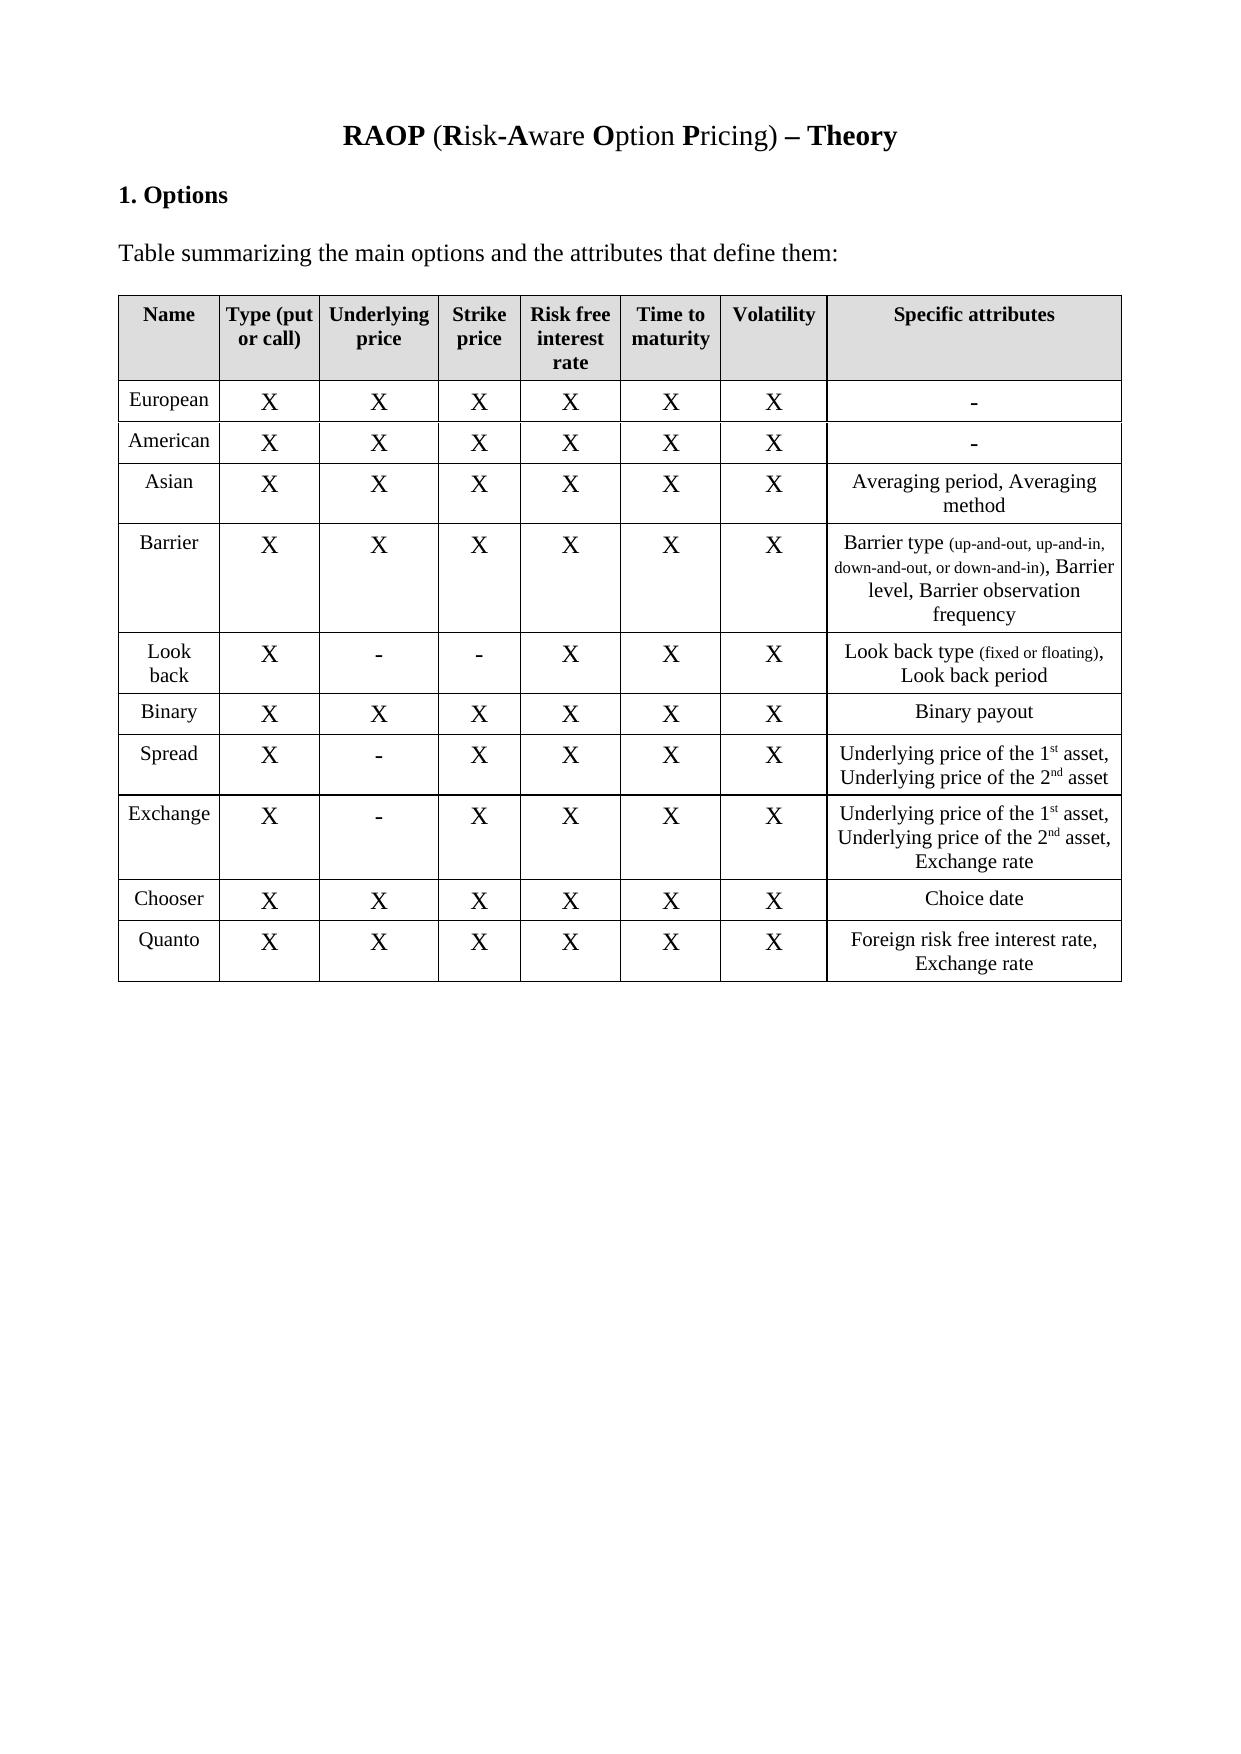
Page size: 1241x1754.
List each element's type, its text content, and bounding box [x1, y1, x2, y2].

table_header Type (put or call) [220, 296, 319, 380]
table_cell X [220, 921, 319, 981]
table_header Time to maturity [621, 296, 720, 380]
table_cell X [439, 735, 520, 794]
table_cell X [320, 524, 438, 632]
table_cell Quanto [119, 921, 219, 981]
table_header Volatility [721, 296, 826, 380]
table_cell Asian [119, 464, 219, 523]
table_cell X [439, 464, 520, 523]
table_cell X [320, 423, 438, 463]
table_cell X [621, 694, 720, 734]
table_cell X [721, 735, 826, 794]
table_cell X [439, 423, 520, 463]
table_cell X [621, 633, 720, 693]
table_cell Barrier [119, 524, 219, 632]
table_cell - [320, 796, 438, 879]
table_cell X [521, 524, 620, 632]
table_cell - [439, 633, 520, 693]
table_cell X [721, 921, 826, 981]
table_cell X [621, 796, 720, 879]
table_cell European [119, 381, 219, 421]
table_cell X [521, 464, 620, 523]
table_cell X [521, 694, 620, 734]
table_cell Spread [119, 735, 219, 794]
table_cell - [320, 735, 438, 794]
text 1. Options [118, 180, 1122, 209]
table_cell Look back [119, 633, 219, 693]
table_cell X [220, 796, 319, 879]
table_cell X [320, 464, 438, 523]
table_cell X [721, 694, 826, 734]
table_cell Averaging period, Averaging method [828, 464, 1121, 523]
table_cell X [621, 921, 720, 981]
table_cell X [220, 381, 319, 421]
table_cell Binary payout [828, 694, 1121, 734]
table_cell X [521, 921, 620, 981]
table_cell X [621, 735, 720, 794]
table_cell X [439, 921, 520, 981]
table_cell X [721, 464, 826, 523]
table_cell Choice date [828, 880, 1121, 920]
table_cell X [721, 524, 826, 632]
table_cell Binary [119, 694, 219, 734]
table_cell Barrier type (up-and-out, up-and-in, down-and-out, or down-and-in), Barrier level, Barrier observation frequency [828, 524, 1121, 632]
table_cell - [320, 633, 438, 693]
table_cell X [439, 880, 520, 920]
table_cell X [721, 423, 826, 463]
table_cell X [521, 423, 620, 463]
table_cell X [621, 464, 720, 523]
table_cell X [721, 796, 826, 879]
table_cell X [521, 633, 620, 693]
table_cell X [220, 464, 319, 523]
table_cell X [220, 735, 319, 794]
table_cell X [439, 381, 520, 421]
table_cell Underlying price of the 1st asset, Underlying price of the 2nd asset [828, 735, 1121, 794]
table_cell X [320, 880, 438, 920]
table_cell Chooser [119, 880, 219, 920]
table_cell X [439, 694, 520, 734]
text RAOP (Risk-Aware Option Pricing) – Theory [118, 118, 1122, 152]
table_cell X [220, 880, 319, 920]
table_cell X [320, 381, 438, 421]
table_cell X [220, 524, 319, 632]
table_cell X [621, 880, 720, 920]
table_cell X [320, 921, 438, 981]
table_cell X [721, 880, 826, 920]
table_cell X [220, 694, 319, 734]
table_cell X [439, 524, 520, 632]
table_header Specific attributes [828, 296, 1121, 380]
table_header Strike price [439, 296, 520, 380]
table_cell Exchange [119, 796, 219, 879]
table_cell X [320, 694, 438, 734]
table_cell Foreign risk free interest rate, Exchange rate [828, 921, 1121, 981]
table_header Underlying price [320, 296, 438, 380]
table_cell X [621, 524, 720, 632]
table_header Name [119, 296, 219, 380]
table_cell X [621, 381, 720, 421]
table_cell X [521, 735, 620, 794]
text Table summarizing the main options and the attributes that define them: [118, 238, 1122, 267]
table_cell X [721, 633, 826, 693]
table_cell X [439, 796, 520, 879]
table_cell X [521, 796, 620, 879]
table_cell - [828, 381, 1121, 421]
table_cell American [119, 423, 219, 463]
table_cell X [721, 381, 826, 421]
table_cell - [828, 423, 1121, 463]
table_header Risk free interest rate [521, 296, 620, 380]
table_cell X [521, 880, 620, 920]
table_cell X [220, 423, 319, 463]
table_cell Look back type (fixed or floating), Look back period [828, 633, 1121, 693]
table_cell X [220, 633, 319, 693]
table_cell X [521, 381, 620, 421]
table_cell Underlying price of the 1st asset, Underlying price of the 2nd asset, Exchange rate [828, 796, 1121, 879]
table_cell X [621, 423, 720, 463]
